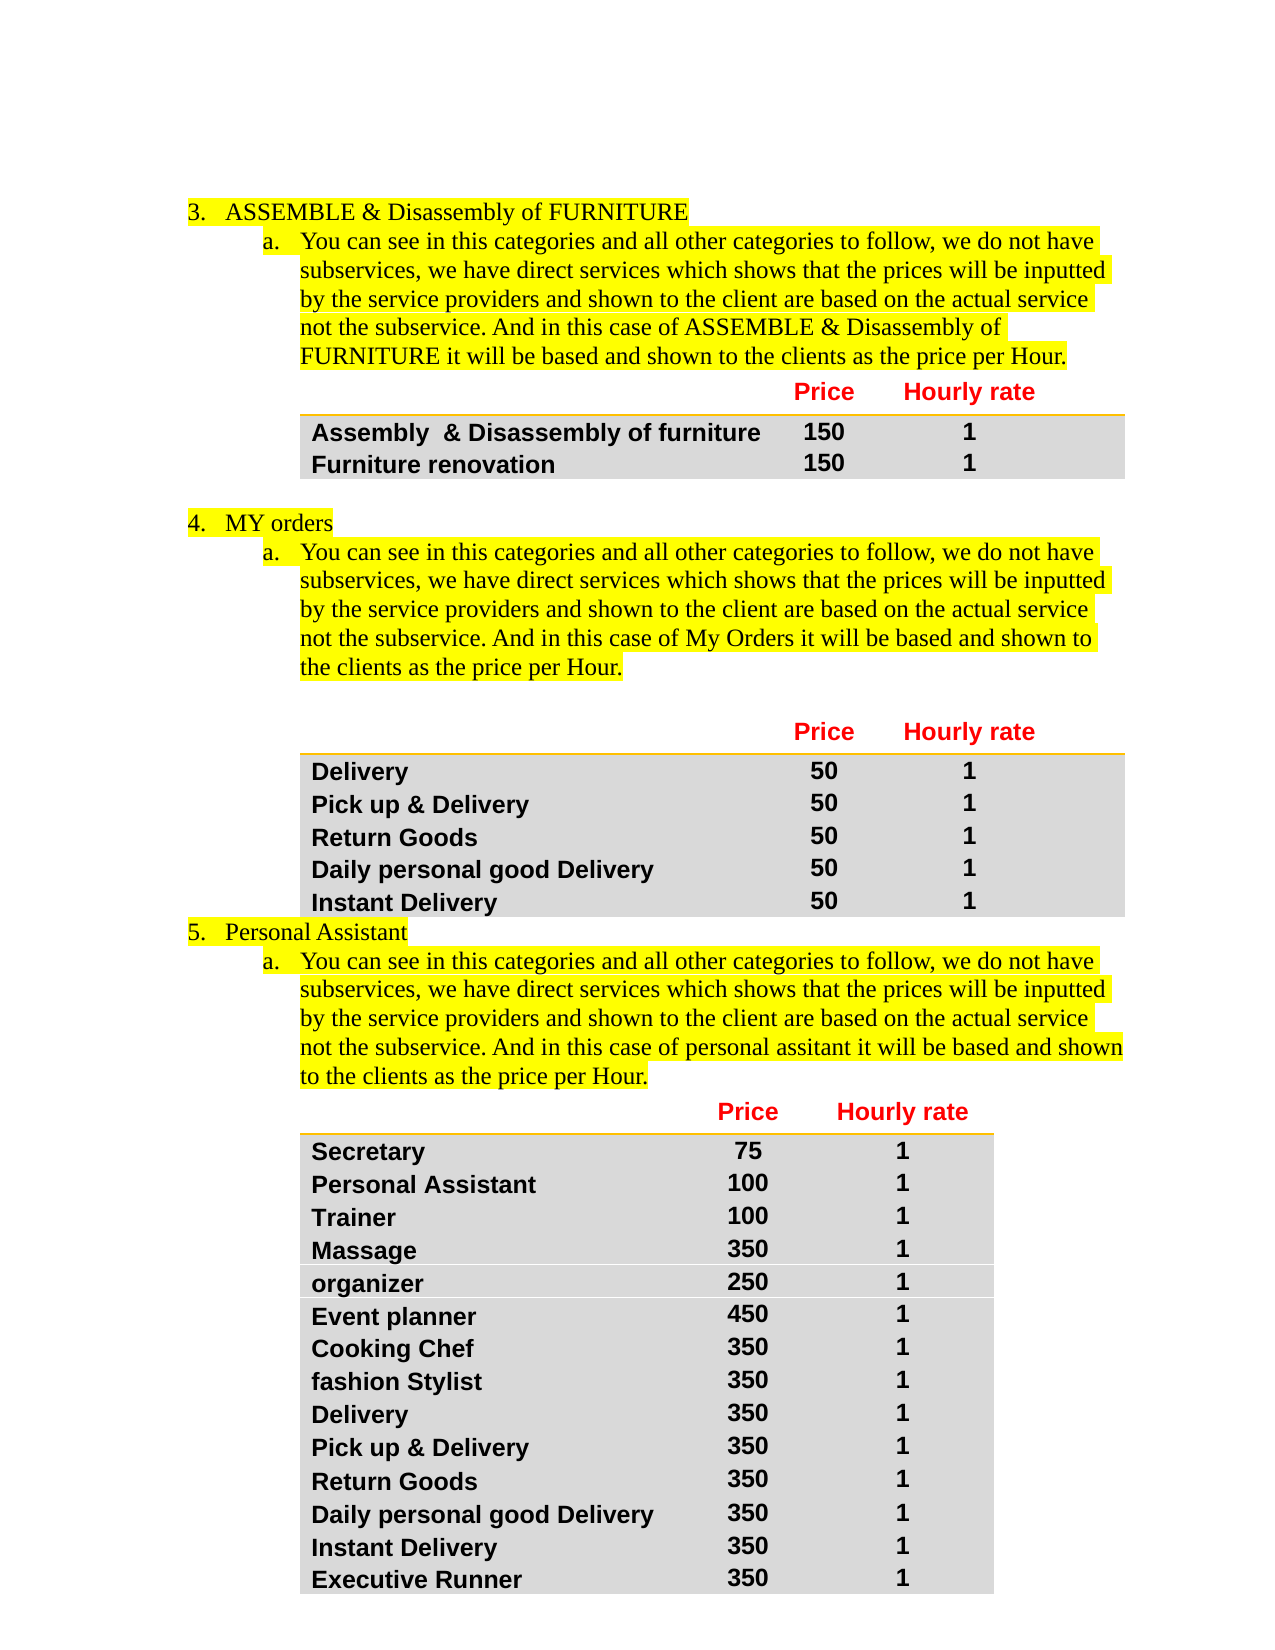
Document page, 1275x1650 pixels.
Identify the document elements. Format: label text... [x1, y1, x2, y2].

table_cell Secretary [300, 1135, 684, 1166]
table_cell [1069, 446, 1125, 479]
table_cell [1069, 786, 1125, 819]
table_cell Delivery [300, 1396, 684, 1429]
table_cell 1 [811, 1298, 994, 1330]
table_cell 1 [870, 819, 1069, 851]
table_cell 350 [684, 1363, 811, 1396]
table_cell Daily personal good Delivery [300, 1496, 684, 1529]
table_cell Instant Delivery [300, 1529, 684, 1561]
table_cell 1 [870, 884, 1069, 917]
table_cell [1069, 851, 1125, 884]
table_cell 50 [778, 786, 870, 819]
table_cell 1 [811, 1429, 994, 1461]
table_cell 150 [778, 446, 870, 479]
table_header Hourly rate [870, 370, 1069, 414]
table_cell 75 [684, 1135, 811, 1166]
table_cell [1069, 416, 1125, 446]
table_cell 50 [778, 755, 870, 786]
table_cell [1069, 884, 1125, 917]
table_header Price [778, 709, 870, 753]
list MY orders [187, 508, 1125, 537]
table_header [1069, 709, 1125, 753]
table_cell 1 [811, 1496, 994, 1529]
table_cell 350 [684, 1561, 811, 1594]
table_cell 1 [870, 755, 1069, 786]
table_cell fashion Stylist [300, 1363, 684, 1396]
table_cell 1 [870, 416, 1069, 446]
table_cell 1 [870, 786, 1069, 819]
table_cell 450 [684, 1298, 811, 1330]
table_cell 50 [778, 884, 870, 917]
table_cell [1069, 819, 1125, 851]
table_cell 250 [684, 1265, 811, 1297]
table_cell 350 [684, 1529, 811, 1561]
table_cell Massage [300, 1232, 684, 1264]
table_header Hourly rate [870, 709, 1069, 753]
table_cell 100 [684, 1199, 811, 1232]
table_header Price [684, 1090, 811, 1133]
table_header Price [778, 370, 870, 414]
table_cell Delivery [300, 755, 778, 786]
table_cell 350 [684, 1232, 811, 1264]
table_cell 1 [811, 1529, 994, 1561]
table_cell Instant Delivery [300, 884, 778, 917]
table_cell Assembly & Disassembly of furniture [300, 416, 778, 446]
table_header [300, 709, 778, 753]
table_header [300, 370, 778, 414]
table_cell 1 [811, 1330, 994, 1363]
table_cell 150 [778, 416, 870, 446]
table_cell Pick up & Delivery [300, 1429, 684, 1461]
table_cell Executive Runner [300, 1561, 684, 1594]
table_header [1069, 370, 1125, 414]
table_cell Cooking Chef [300, 1330, 684, 1363]
table_cell 350 [684, 1396, 811, 1429]
table_cell Daily personal good Delivery [300, 851, 778, 884]
table_cell 1 [811, 1135, 994, 1166]
table_cell organizer [300, 1265, 684, 1297]
table_cell 350 [684, 1429, 811, 1461]
table_cell 350 [684, 1461, 811, 1496]
table_cell Trainer [300, 1199, 684, 1232]
table_cell Event planner [300, 1298, 684, 1330]
table_cell 50 [778, 851, 870, 884]
list Personal Assistant [187, 917, 1125, 946]
list ASSEMBLE & Disassembly of FURNITURE [187, 197, 1125, 226]
table_cell 1 [811, 1396, 994, 1429]
table_cell Pick up & Delivery [300, 786, 778, 819]
table_cell Return Goods [300, 819, 778, 851]
table_header [300, 1090, 684, 1133]
table_cell Personal Assistant [300, 1166, 684, 1199]
table_cell 100 [684, 1166, 811, 1199]
table_cell 1 [811, 1166, 994, 1199]
table_cell 1 [811, 1561, 994, 1594]
list You can see in this categories and all other categories to follow, we do not have subservices, we have direct services which shows that the prices will be inputted by the service providers and shown to the client are based on the actual service not the subservice. And in this case of ASSEMBLE & Disassembly of FURNITURE it will be based and shown to the clients as the price per Hour. [262, 226, 1125, 370]
table_cell 1 [811, 1199, 994, 1232]
table_cell 1 [811, 1363, 994, 1396]
table_cell 1 [870, 851, 1069, 884]
table_header Hourly rate [811, 1090, 994, 1133]
table_cell Furniture renovation [300, 446, 778, 479]
table_cell 1 [811, 1461, 994, 1496]
table_cell 1 [811, 1265, 994, 1297]
table_cell 1 [811, 1232, 994, 1264]
table_cell 50 [778, 819, 870, 851]
table_cell [1069, 755, 1125, 786]
list You can see in this categories and all other categories to follow, we do not have subservices, we have direct services which shows that the prices will be inputted by the service providers and shown to the client are based on the actual service not the subservice. And in this case of personal assitant it will be based and shown to the clients as the price per Hour. [262, 946, 1125, 1089]
table_cell Return Goods [300, 1461, 684, 1496]
list You can see in this categories and all other categories to follow, we do not have subservices, we have direct services which shows that the prices will be inputted by the service providers and shown to the client are based on the actual service not the subservice. And in this case of My Orders it will be based and shown to the clients as the price per Hour. [262, 537, 1125, 681]
table_cell 1 [870, 446, 1069, 479]
table_cell 350 [684, 1496, 811, 1529]
table_cell 350 [684, 1330, 811, 1363]
